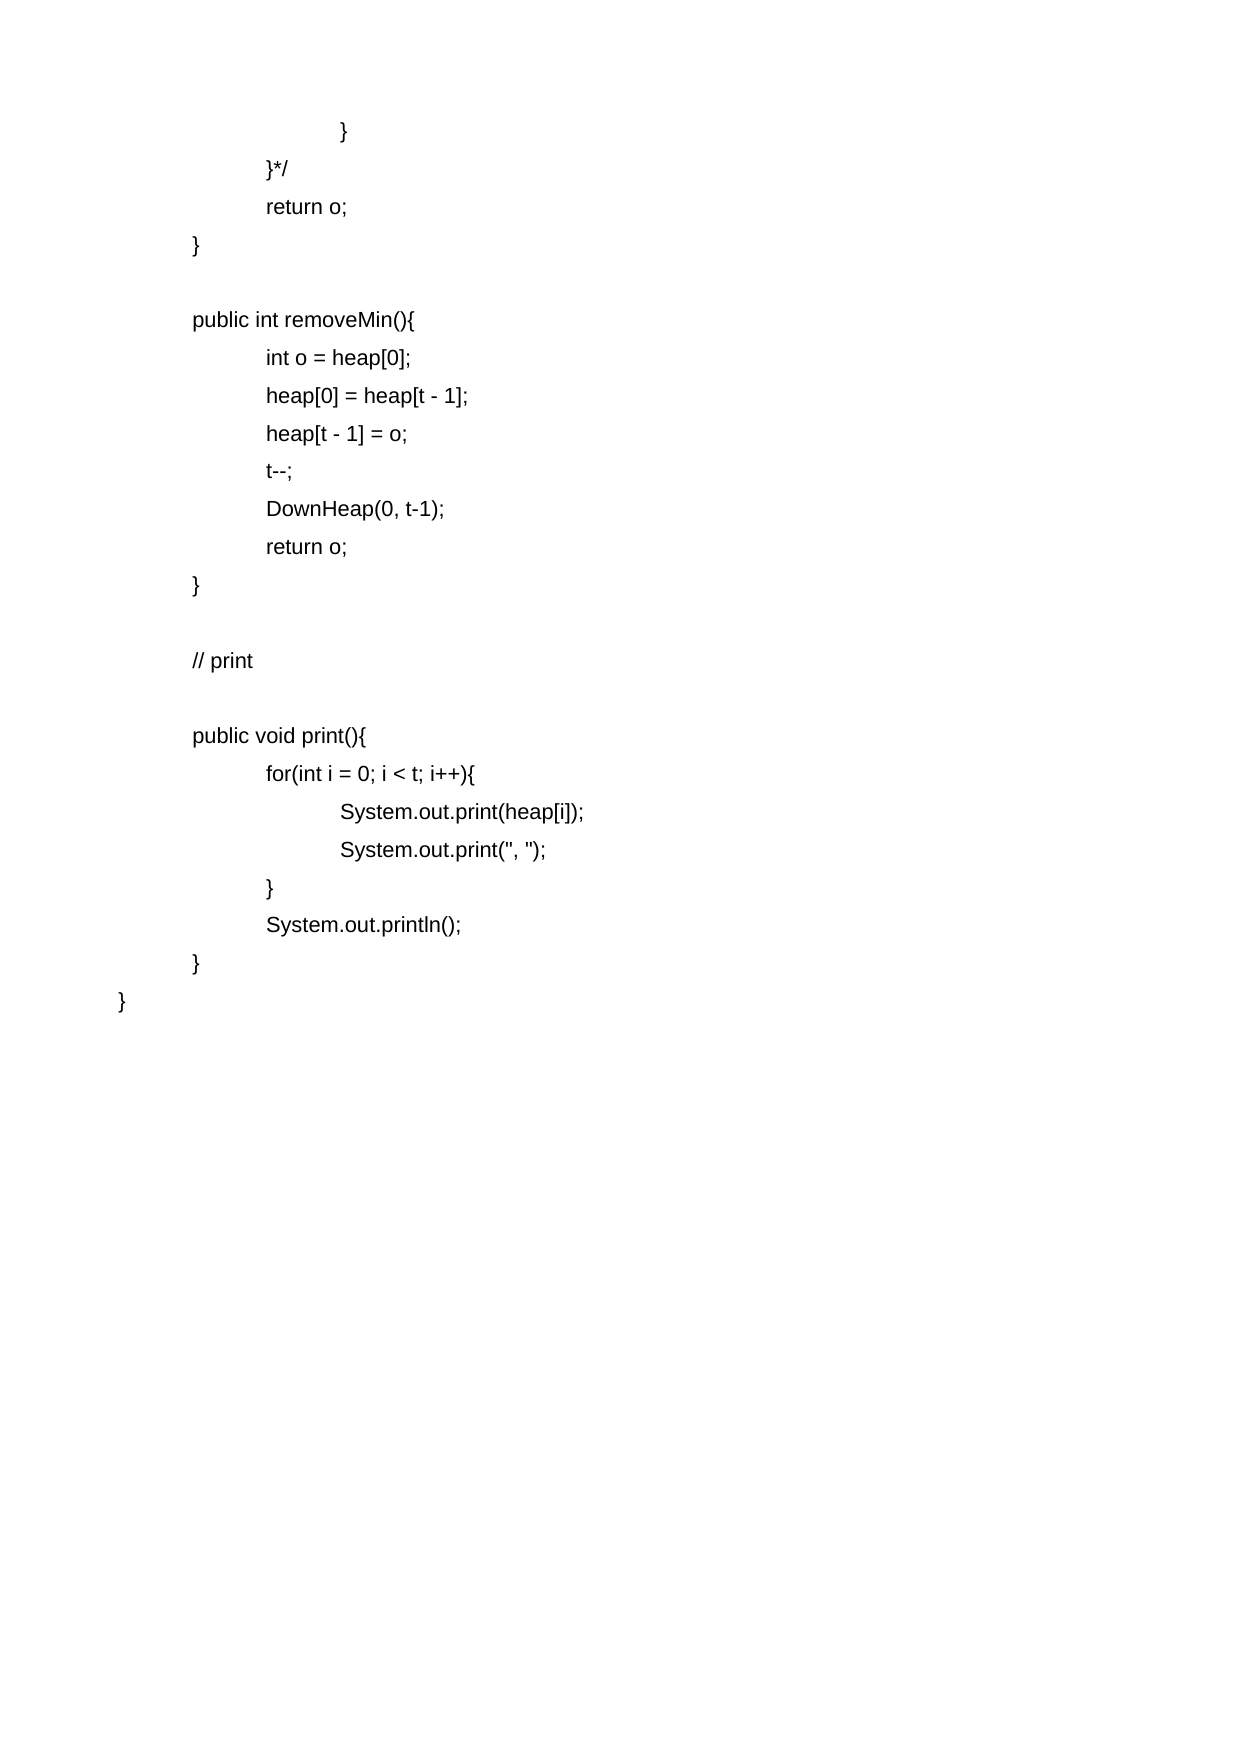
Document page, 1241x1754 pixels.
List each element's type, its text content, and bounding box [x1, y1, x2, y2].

text System.out.println(); [118, 912, 1122, 937]
text heap[0] = heap[t - 1]; [118, 383, 1122, 408]
text t--; [118, 458, 1122, 484]
text public void print(){ [118, 723, 1122, 748]
text } [118, 572, 1122, 597]
text } [118, 950, 1122, 975]
text heap[t - 1] = o; [118, 421, 1122, 446]
text }*/ [118, 156, 1122, 181]
text } [118, 232, 1122, 257]
text } [118, 118, 1122, 143]
text int o = heap[0]; [118, 345, 1122, 370]
text public int removeMin(){ [118, 307, 1122, 332]
text System.out.print(", "); [118, 837, 1122, 862]
text DownHeap(0, t-1); [118, 496, 1122, 521]
text return o; [118, 534, 1122, 559]
text for(int i = 0; i < t; i++){ [118, 761, 1122, 786]
text // print [118, 647, 1122, 673]
text } [118, 874, 1122, 899]
text System.out.print(heap[i]); [118, 799, 1122, 824]
text } [118, 988, 1122, 1013]
text return o; [118, 194, 1122, 219]
